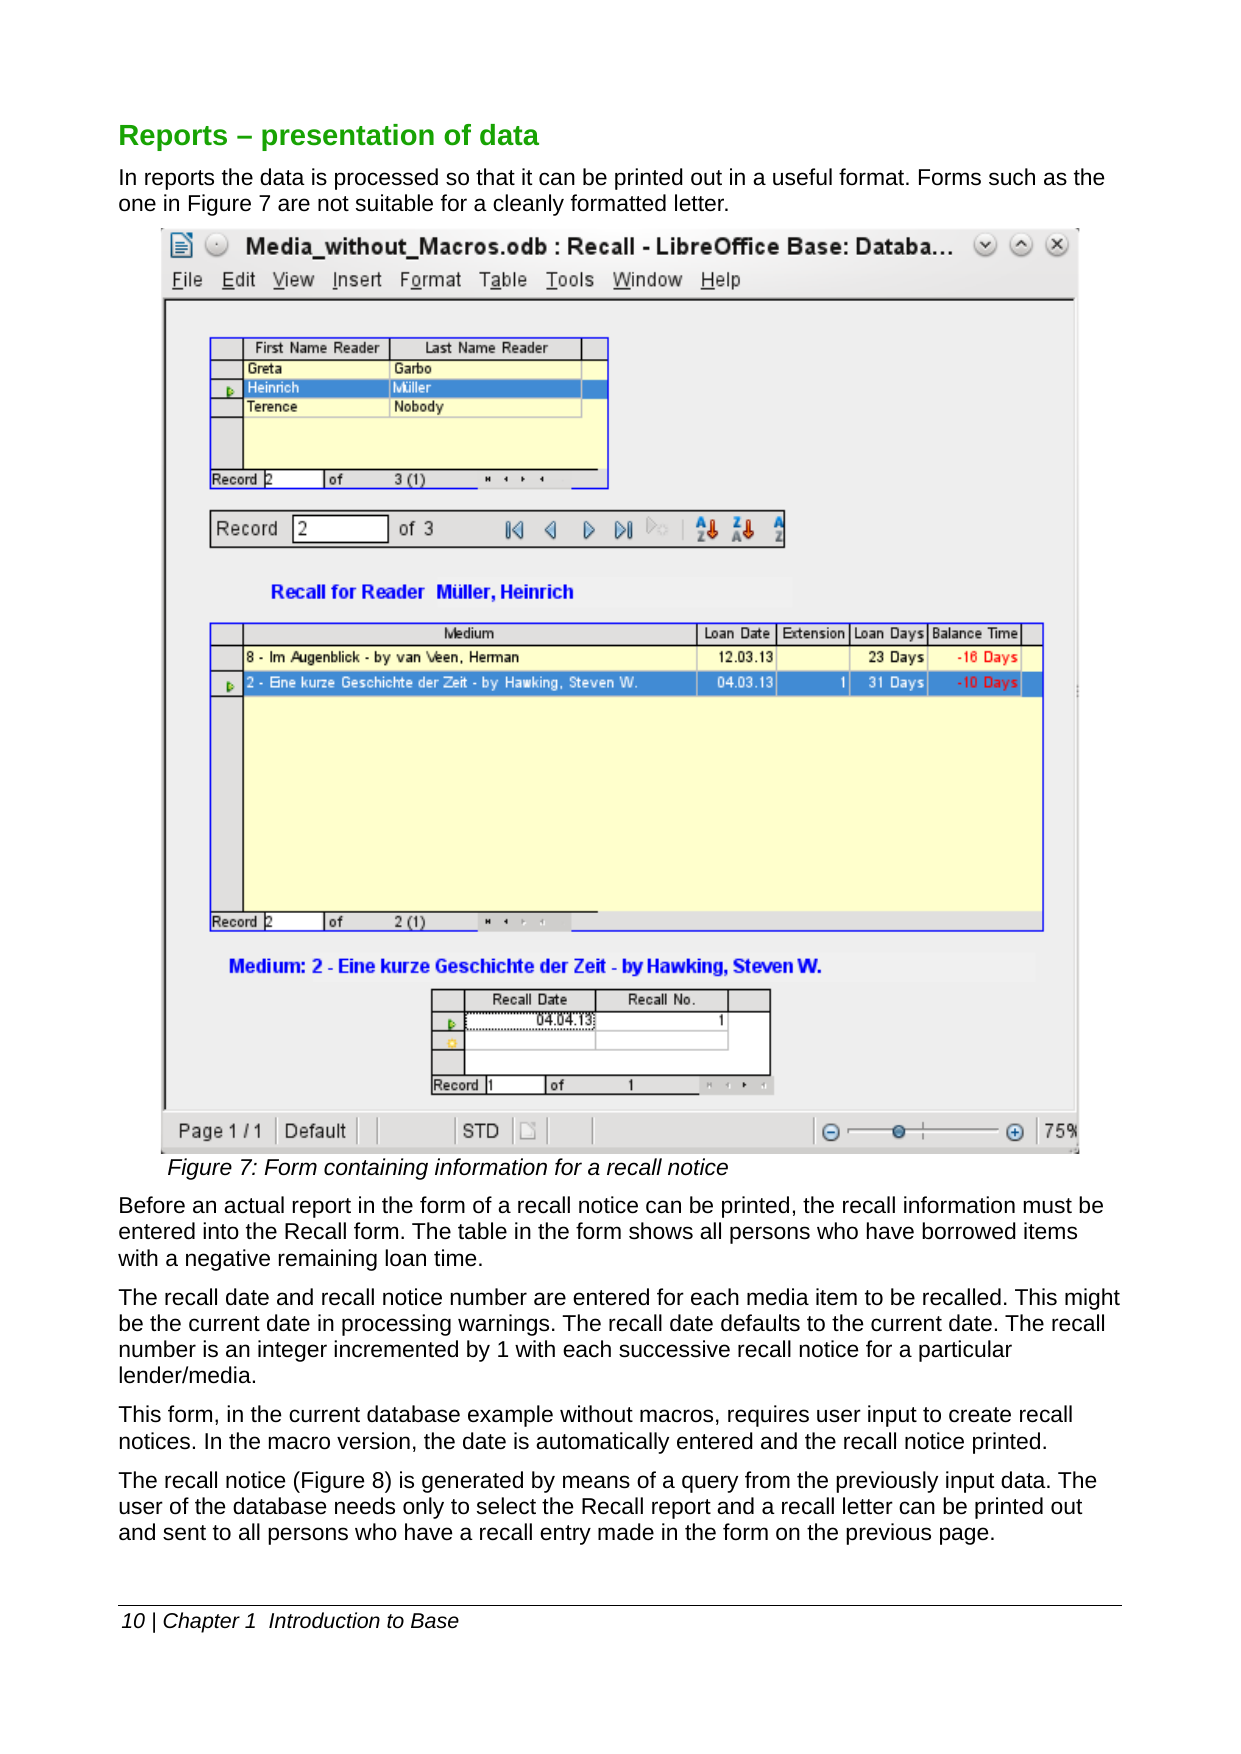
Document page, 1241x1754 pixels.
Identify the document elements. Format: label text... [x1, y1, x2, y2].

text The recall notice (Figure 8) is generated by means of a query from the previously input data. The user of the database needs only to select the Recall report and a recall letter can be printed out and sent to all persons who have a recall entry made in the form on the previous page. [118, 1467, 1122, 1546]
picture [160, 228, 1080, 1154]
text Before an actual report in the form of a recall notice can be printed, the recall information must be entered into the Recall form. The table in the form shows all persons who have borrowed items with a negative remaining loan time. [118, 1192, 1122, 1271]
text In reports the data is processed so that it can be printed out in a useful format. Forms such as the one in Figure 7 are not suitable for a cleanly formatted letter. [118, 163, 1122, 216]
text This form, in the current database example without macros, requires user input to create recall notices. In the macro version, the date is automatically entered and the recall notice printed. [118, 1401, 1122, 1454]
text Figure 7: Form containing information for a recall notice [161, 1154, 1079, 1180]
subtitle Reports – presentation of data [118, 118, 1122, 152]
text The recall date and recall notice number are entered for each media item to be recalled. This might be the current date in processing warnings. The recall date defaults to the current date. The recall number is an integer incremented by 1 with each successive recall notice for a particular lender/media. [118, 1283, 1122, 1389]
